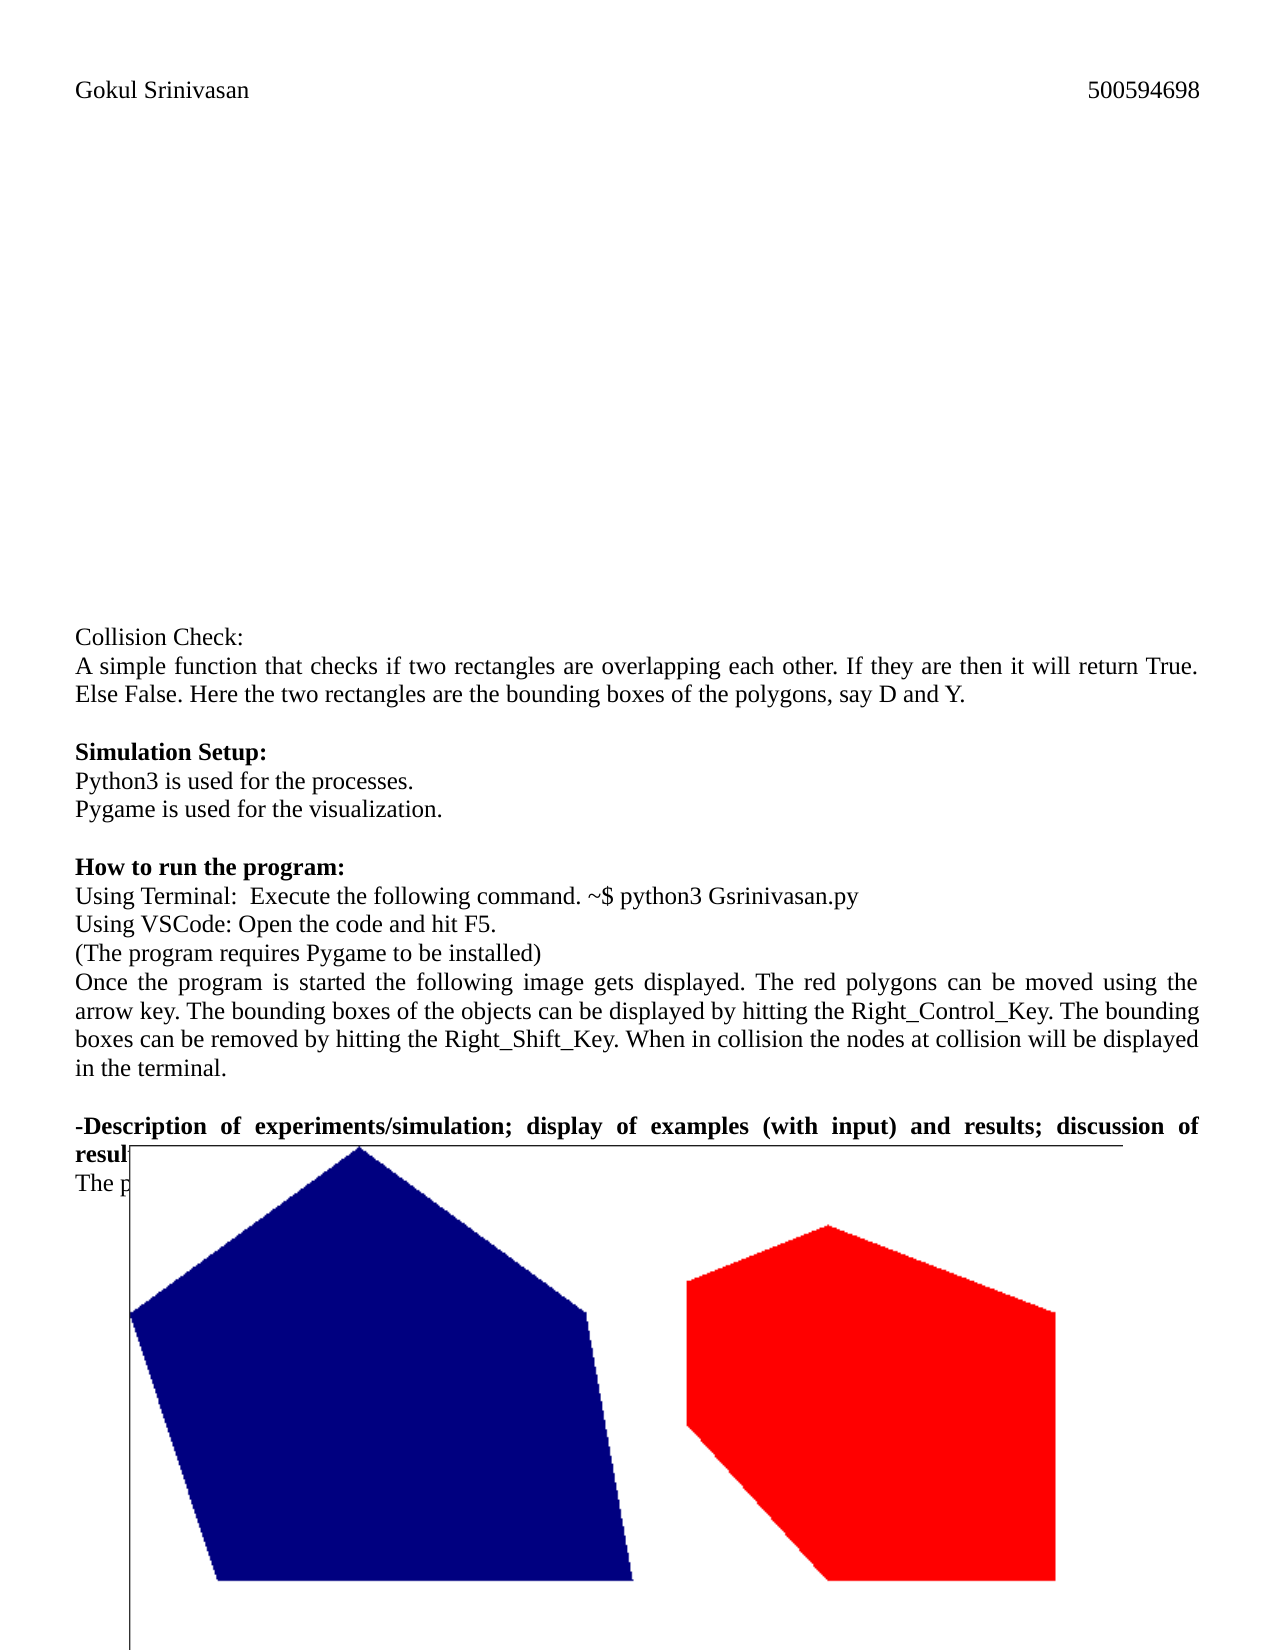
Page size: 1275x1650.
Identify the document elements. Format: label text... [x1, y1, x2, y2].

text Using Terminal: Execute the following command. ~$ python3 Gsrinivasan.py [75, 881, 1200, 909]
text -Description of experiments/simulation; display of examples (with input) and results; discussion of results. [75, 1111, 1200, 1168]
picture [129, 1145, 1123, 1650]
text Pygame is used for the visualization. [75, 794, 1200, 823]
text Simulation Setup: [75, 737, 1200, 766]
text The polygons used for the experiment: [1123, 1168, 1200, 1197]
text A simple function that checks if two rectangles are overlapping each other. If they are then it will return True. Else False. Here the two rectangles are the bounding boxes of the polygons, say D and Y. [75, 651, 1200, 708]
text Python3 is used for the processes. [75, 766, 1200, 794]
text Using VSCode: Open the code and hit F5. [75, 909, 1200, 938]
text How to run the program: [75, 852, 1200, 881]
text Collision Check: [75, 622, 1200, 651]
text (The program requires Pygame to be installed) [75, 938, 1200, 967]
text Once the program is started the following image gets displayed. The red polygons can be moved using the arrow key. The bounding boxes of the objects can be displayed by hitting the Right_Control_Key. The bounding boxes can be removed by hitting the Right_Shift_Key. When in collision the nodes at collision will be displayed in the terminal. [75, 967, 1200, 1082]
text The polygons used for the experiment: [75, 1168, 129, 1197]
